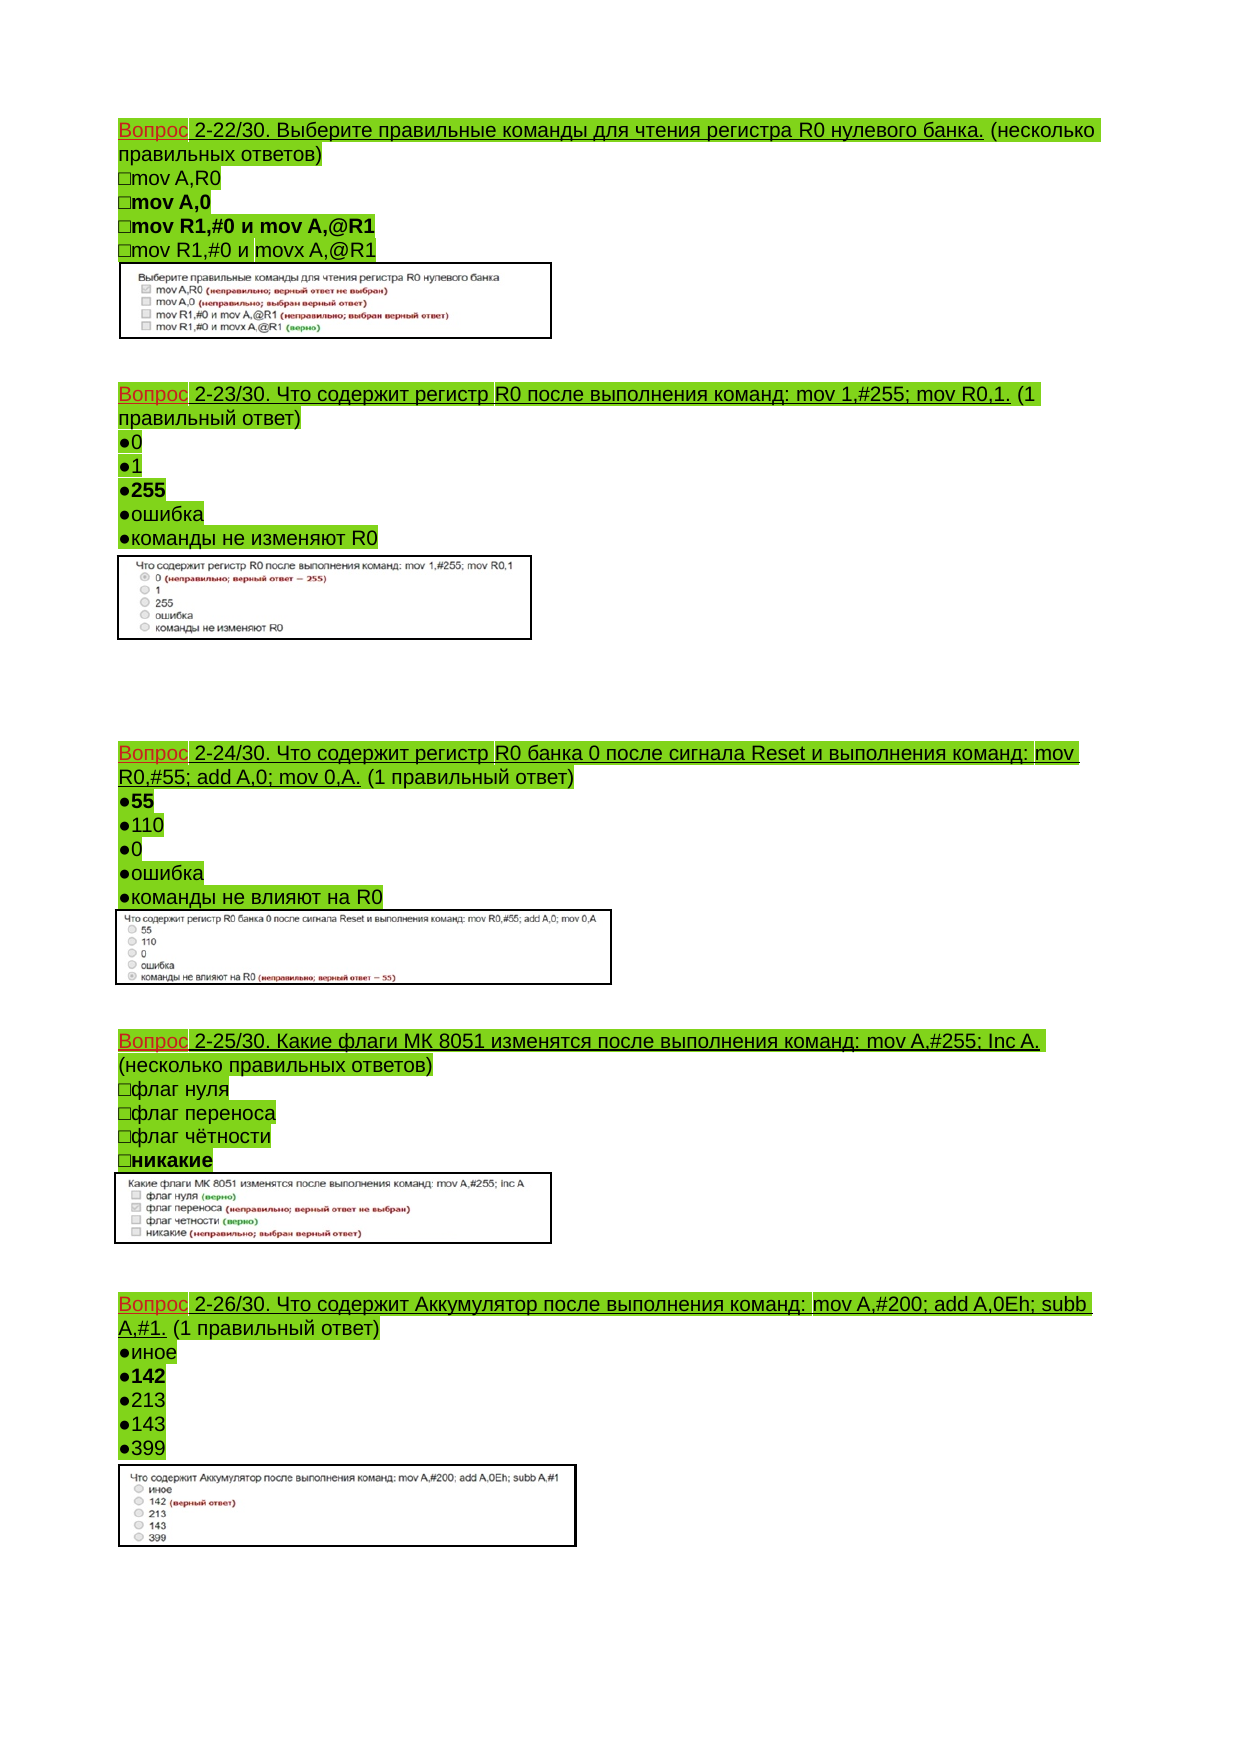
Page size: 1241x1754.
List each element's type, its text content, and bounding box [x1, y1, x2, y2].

text Вопрос 2-22/30. Выберите правильные команды для чтения регистра R0 нулевого банка. (несколько правильных ответов) [118, 118, 1122, 166]
text □никакие [118, 1148, 1122, 1172]
text □mov R1,#0 и movx A,@R1 [118, 238, 1122, 262]
text ●иное [118, 1340, 1122, 1364]
text ●ошибка [118, 501, 1122, 525]
picture [118, 1177, 547, 1239]
text □mov R1,#0 и mov A,@R1 [118, 214, 1122, 238]
picture [117, 911, 610, 983]
text ●255 [118, 477, 1122, 501]
text ●142 [118, 1364, 1122, 1388]
text Вопрос 2-25/30. Какие флаги МК 8051 изменятся после выполнения команд: mov A,#255; Inc A. (несколько правильных ответов) [118, 1028, 1122, 1076]
text ●0 [118, 429, 1122, 453]
picture [122, 1469, 572, 1543]
text □mov A,0 [118, 190, 1122, 214]
text ●213 [118, 1388, 1122, 1412]
text □mov A,R0 [118, 166, 1122, 190]
text ●ошибка [118, 861, 1122, 885]
text Вопрос 2-24/30. Что содержит регистр R0 банка 0 после сигнала Reset и выполнения команд: mov R0,#55; add A,0; mov 0,A. (1 правильный ответ) [118, 741, 1122, 789]
text ●0 [118, 837, 1122, 861]
text ●399 [118, 1436, 1122, 1460]
text Вопрос 2-23/30. Что содержит регистр R0 после выполнения команд: mov 1,#255; mov R0,1. (1 правильный ответ) [118, 382, 1122, 429]
text ●команды не изменяют R0 [118, 525, 1122, 549]
text ●143 [118, 1412, 1122, 1436]
text ●команды не влияют на R0 [118, 885, 1122, 909]
picture [123, 266, 547, 334]
text Вопрос 2-26/30. Что содержит Аккумулятор после выполнения команд: mov A,#200; add A,0Eh; subb A,#1. (1 правильный ответ) [118, 1292, 1122, 1340]
text ●110 [118, 813, 1122, 837]
text □флаг чётности [118, 1124, 1122, 1148]
text □флаг нуля [118, 1076, 1122, 1100]
text ●1 [118, 453, 1122, 477]
text □флаг переноса [118, 1100, 1122, 1124]
picture [121, 560, 528, 635]
text ●55 [118, 789, 1122, 813]
